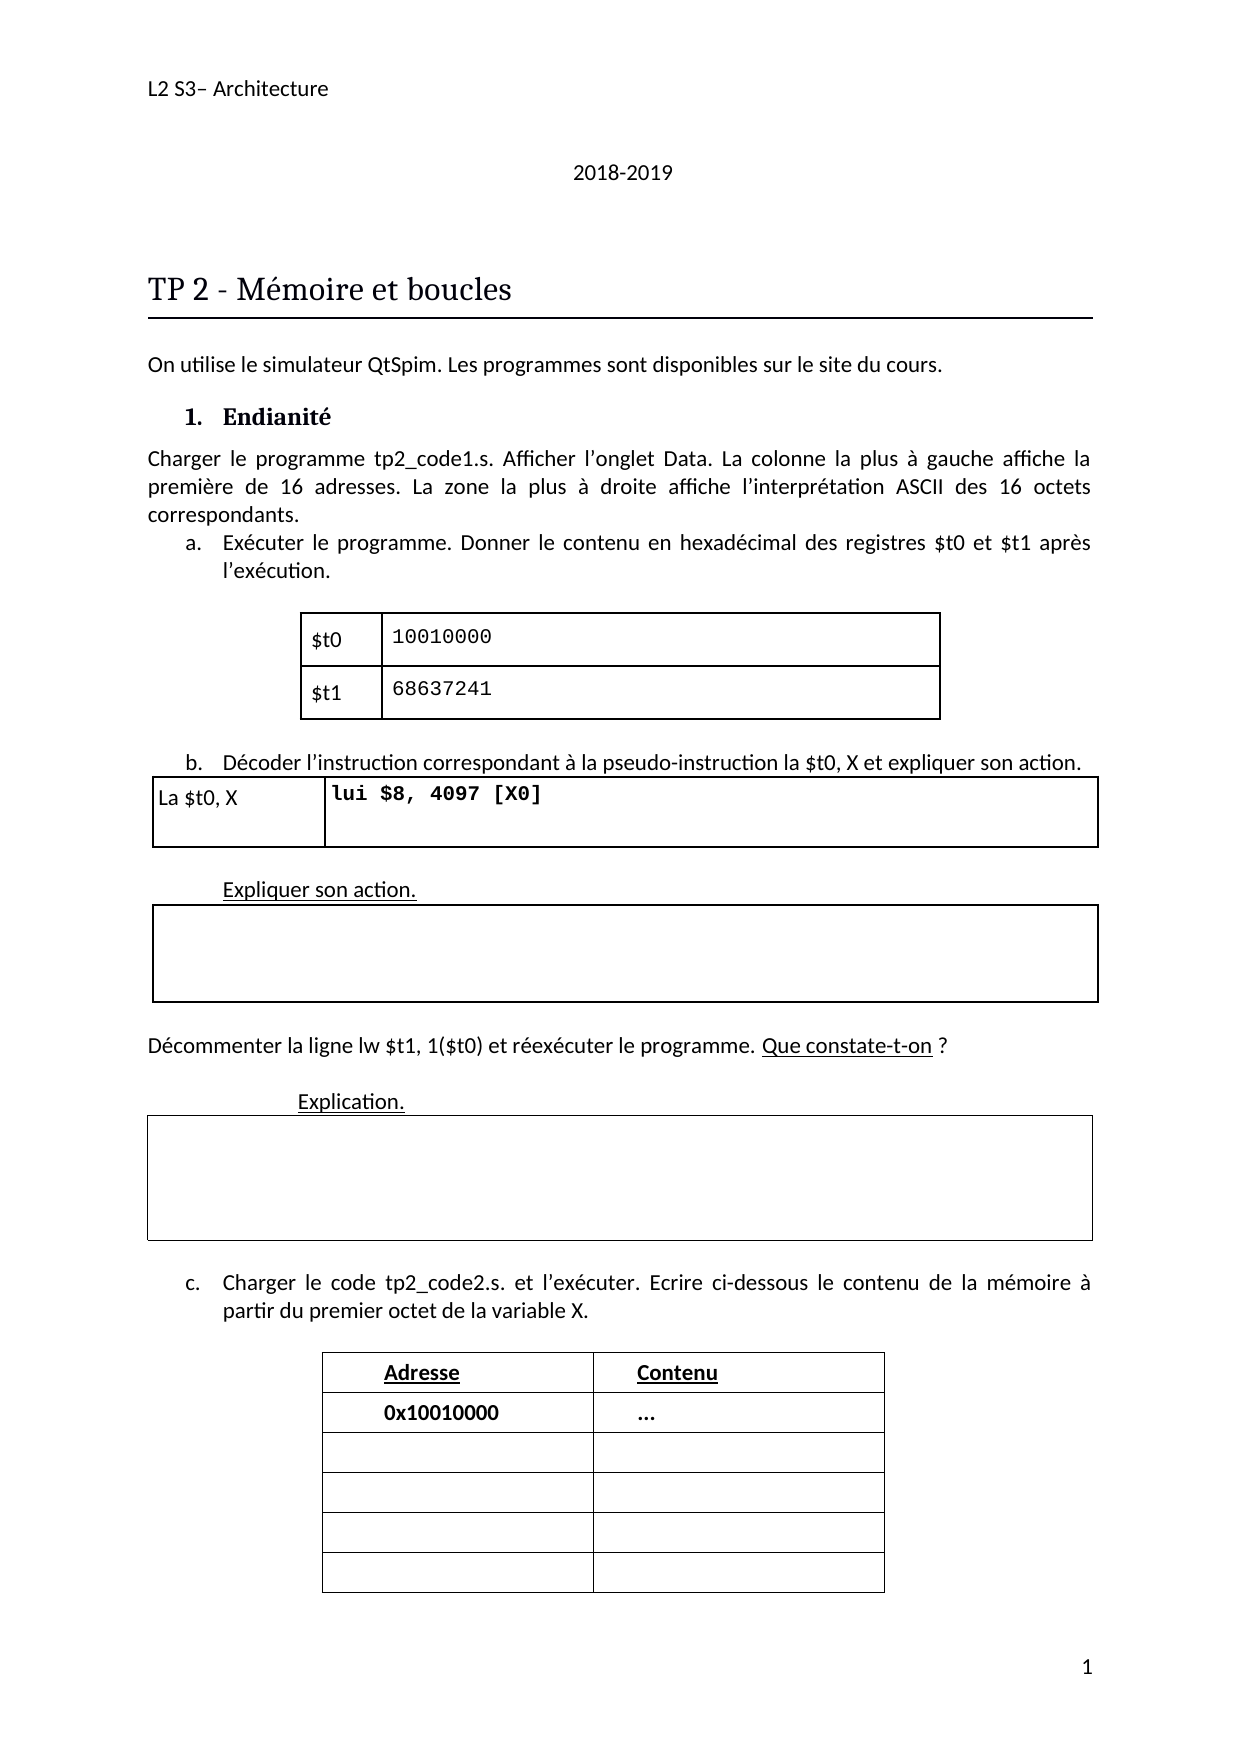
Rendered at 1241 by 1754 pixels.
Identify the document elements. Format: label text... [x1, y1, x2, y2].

table_header 10010000 [383, 614, 939, 665]
table_cell 68637241 [383, 667, 939, 717]
subtitle Endianité [185, 403, 1093, 432]
table_cell [323, 1553, 593, 1592]
table_cell [323, 1433, 593, 1472]
text Décommenter la ligne lw $t1, 1($t0) et réexécuter le programme. Que constate-t-on ? [148, 1031, 1093, 1059]
table_cell [323, 1513, 593, 1552]
list Explication. [298, 1087, 1093, 1115]
table_cell [594, 1473, 884, 1512]
list Charger le code tp2_code2.s. et l’exécuter. Ecrire ci-dessous le contenu de la mémoire à partir du premier octet de la variable X. [185, 1268, 1093, 1324]
table_cell [594, 1513, 884, 1552]
text Charger le programme tp2_code1.s. Afficher l’onglet Data. La colonne la plus à gauche affiche la première de 16 adresses. La zone la plus à droite affiche l’interprétation ASCII des 16 octets correspondants. [148, 444, 1093, 528]
list Décoder l’instruction correspondant à la pseudo-instruction la $t0, X et expliquer son action. [185, 748, 1093, 776]
table_header $t0 [302, 614, 381, 665]
table_header Contenu [594, 1353, 884, 1392]
table_header Adresse [323, 1353, 593, 1392]
table_cell [594, 1553, 884, 1592]
list Expliquer son action. [223, 876, 1093, 904]
table_cell [323, 1473, 593, 1512]
list Exécuter le programme. Donner le contenu en hexadécimal des registres $t0 et $t1 après l’exécution. [185, 528, 1093, 584]
table_cell 0x10010000 [323, 1393, 593, 1432]
title TP 2 - Mémoire et boucles [148, 270, 1093, 317]
table_cell $t1 [302, 667, 381, 717]
table_cell ... [594, 1393, 884, 1432]
table_header [148, 1116, 1092, 1239]
table_header lui $8, 4097 [X0] [326, 778, 1097, 846]
table_cell [594, 1433, 884, 1472]
text On utilise le simulateur QtSpim. Les programmes sont disponibles sur le site du cours. [148, 350, 1093, 378]
table_header La $t0, X [154, 778, 324, 846]
table_header [154, 906, 1097, 1001]
